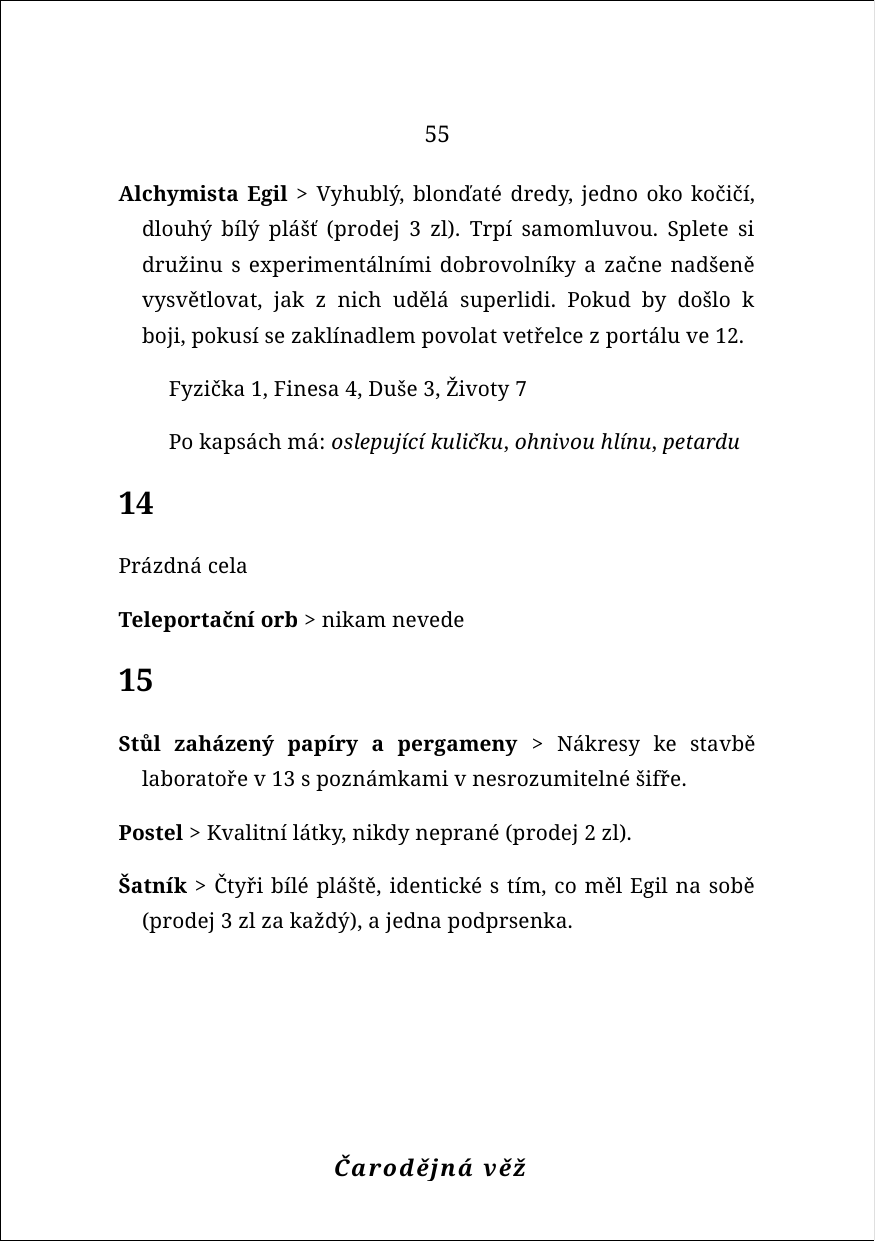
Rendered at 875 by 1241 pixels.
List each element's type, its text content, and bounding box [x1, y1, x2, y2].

text Postel > Kvalitní látky, nikdy neprané (prodej 2 zl). [118, 818, 756, 846]
text Šatník > Čtyři bílé pláště, identické s tím, co měl Egil na sobě (prodej 3 zl za každý), a jedna podprsenka. [118, 871, 756, 935]
text 15 [118, 658, 756, 701]
text Fyzička 1, Finesa 4, Duše 3, Životy 7 [168, 374, 756, 403]
text Alchymista Egil > Vyhublý, blonďaté dredy, jedno oko kočičí, dlouhý bílý plášť (prodej 3 zl). Trpí samomluvou. Splete si družinu s experimentálními dobrovolníky a začne nadšeně vysvětlovat, jak z nich udělá superlidi. Pokud by došlo k boji, pokusí se zaklínadlem povolat vetřelce z portálu ve 12. [118, 179, 756, 349]
text Prázdná cela [118, 552, 756, 580]
text Po kapsách má: oslepující kuličku, ohnivou hlínu, petardu [168, 427, 756, 456]
text Teleportační orb > nikam nevede [118, 605, 756, 633]
text 14 [118, 481, 756, 523]
text Stůl zaházený papíry a pergameny > Nákresy ke stavbě laboratoře v 13 s poznámkami v nesrozumitelné šifře. [118, 729, 756, 793]
